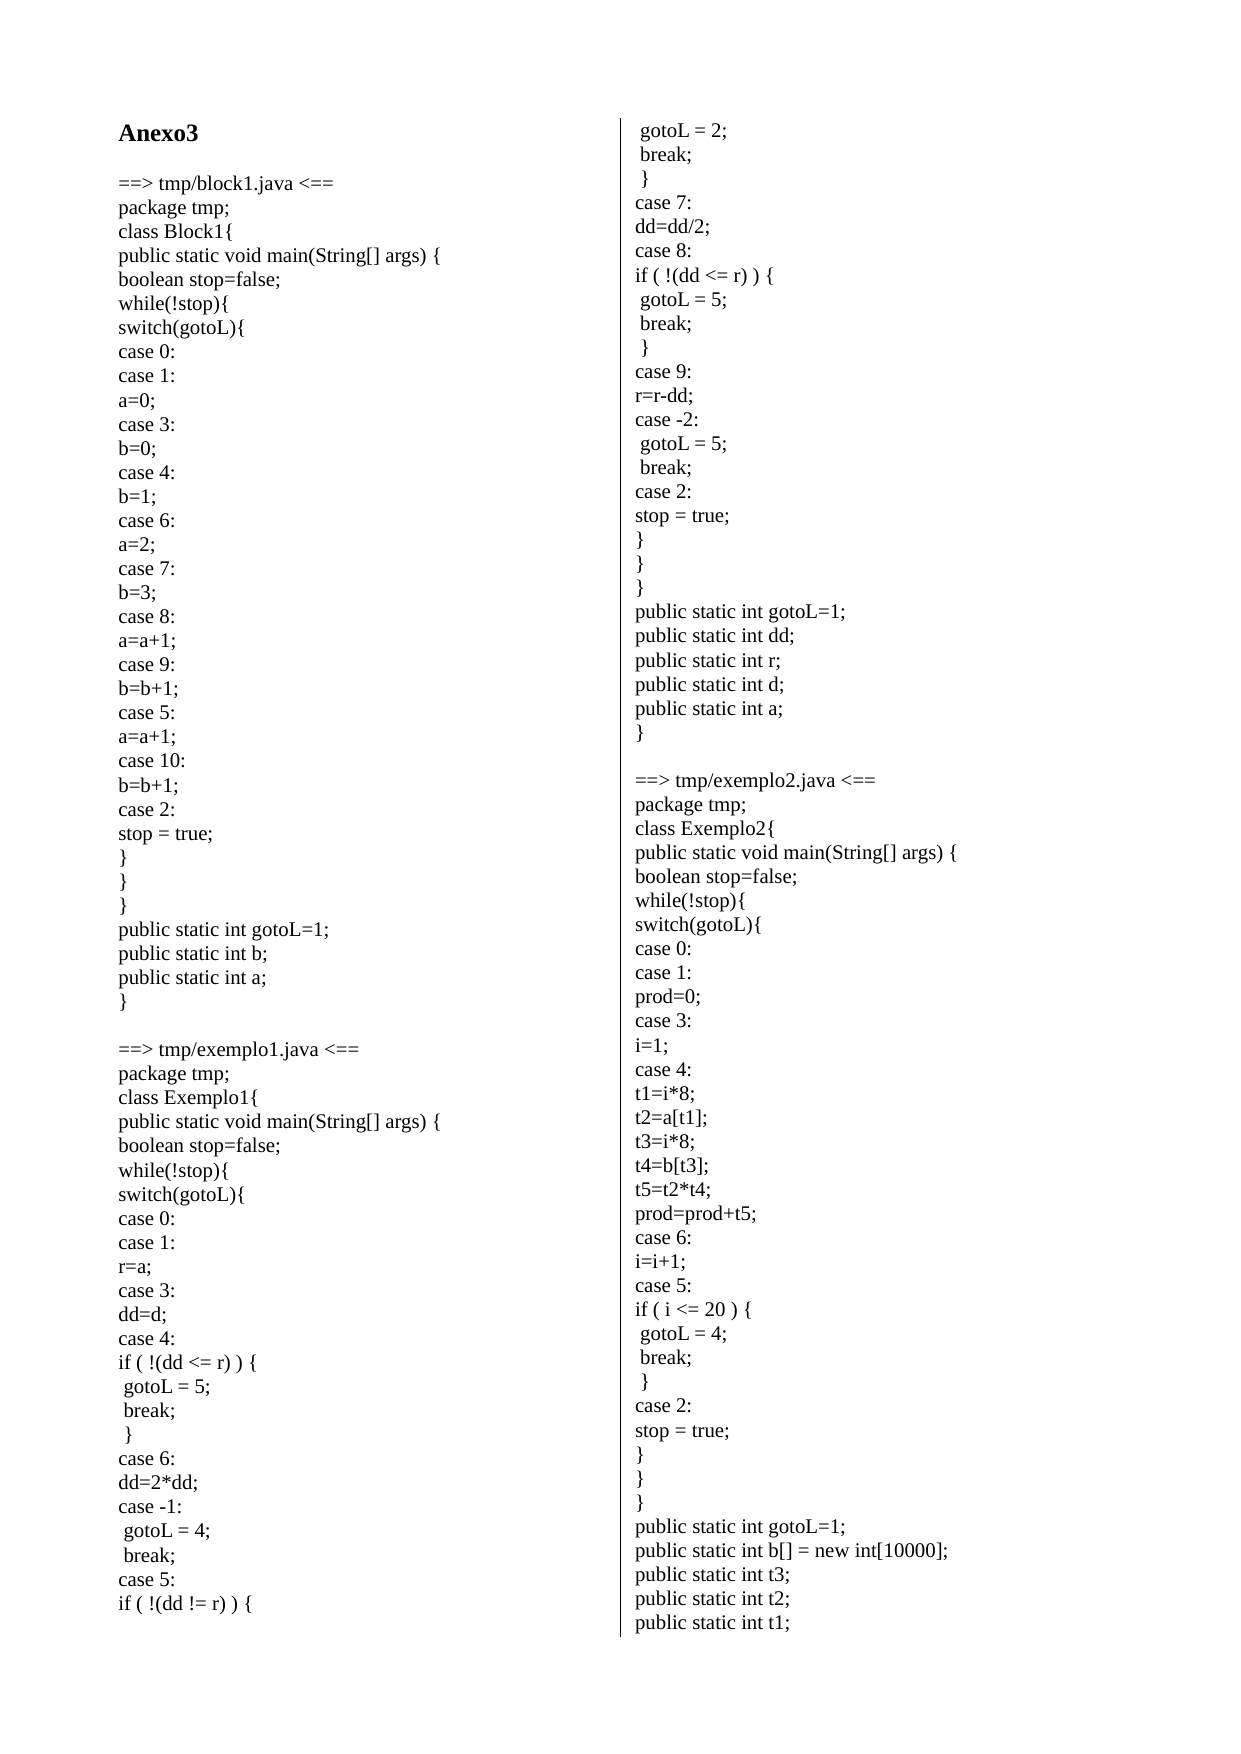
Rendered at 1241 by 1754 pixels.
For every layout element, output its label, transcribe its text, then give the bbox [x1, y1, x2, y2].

text case 4: [635, 1057, 1122, 1081]
text while(!stop){ [118, 291, 605, 315]
text case 3: [635, 1008, 1122, 1032]
text boolean stop=false; [118, 1133, 605, 1157]
text t5=t2*t4; [635, 1177, 1122, 1201]
text while(!stop){ [118, 1157, 605, 1182]
text if ( !(dd <= r) ) { [118, 1350, 605, 1374]
text t3=i*8; [635, 1129, 1122, 1153]
text public static int gotoL=1; [118, 917, 605, 941]
text i=i+1; [635, 1249, 1122, 1273]
text if ( i <= 20 ) { [635, 1297, 1122, 1321]
text case 2: [635, 1393, 1122, 1417]
text } [118, 845, 605, 869]
text } [635, 527, 1122, 551]
text if ( !(dd <= r) ) { [635, 262, 1122, 287]
text stop = true; [635, 1417, 1122, 1442]
text public static void main(String[] args) { [635, 840, 1122, 864]
text package tmp; [118, 1061, 605, 1085]
text stop = true; [635, 503, 1122, 527]
text } [118, 869, 605, 893]
text case 6: [118, 508, 605, 532]
text prod=prod+t5; [635, 1201, 1122, 1225]
text b=b+1; [118, 772, 605, 797]
text gotoL = 5; [635, 431, 1122, 455]
text } [635, 1442, 1122, 1466]
text break; [635, 142, 1122, 166]
text a=a+1; [118, 724, 605, 748]
text public static int a; [118, 965, 605, 989]
text case 6: [118, 1446, 605, 1470]
text r=r-dd; [635, 383, 1122, 407]
text } [635, 1369, 1122, 1393]
text switch(gotoL){ [118, 1182, 605, 1206]
text r=a; [118, 1254, 605, 1278]
text a=a+1; [118, 628, 605, 652]
text case 7: [118, 556, 605, 580]
text dd=d; [118, 1302, 605, 1326]
text public static int r; [635, 647, 1122, 672]
text class Exemplo1{ [118, 1085, 605, 1109]
text gotoL = 4; [635, 1321, 1122, 1345]
text ==> tmp/exemplo2.java <== [635, 768, 1122, 792]
text i=1; [635, 1032, 1122, 1057]
text public static int a; [635, 696, 1122, 720]
text } [635, 1466, 1122, 1490]
text gotoL = 5; [635, 287, 1122, 311]
text t1=i*8; [635, 1081, 1122, 1105]
text class Exemplo2{ [635, 816, 1122, 840]
text ==> tmp/block1.java <== [118, 171, 605, 195]
text package tmp; [635, 792, 1122, 816]
text } [118, 1422, 605, 1446]
text public static void main(String[] args) { [118, 1109, 605, 1133]
text stop = true; [118, 821, 605, 845]
text public static int dd; [635, 623, 1122, 647]
text case 1: [635, 960, 1122, 984]
text dd=2*dd; [118, 1470, 605, 1494]
text case 7: [635, 190, 1122, 214]
text case 1: [118, 1230, 605, 1254]
text case -1: [118, 1494, 605, 1518]
text public static int b; [118, 941, 605, 965]
text package tmp; [118, 195, 605, 219]
text a=2; [118, 532, 605, 556]
text if ( !(dd != r) ) { [118, 1591, 605, 1615]
text case 4: [118, 460, 605, 484]
text case 0: [118, 339, 605, 363]
text case 3: [118, 1278, 605, 1302]
text prod=0; [635, 984, 1122, 1008]
text } [118, 893, 605, 917]
text public static int gotoL=1; [635, 1514, 1122, 1538]
text boolean stop=false; [118, 267, 605, 291]
text public static int t1; [635, 1610, 1122, 1634]
text public static void main(String[] args) { [118, 243, 605, 267]
text case 4: [118, 1326, 605, 1350]
text } [635, 166, 1122, 190]
text case 9: [118, 652, 605, 676]
text case 5: [118, 1567, 605, 1591]
text boolean stop=false; [635, 864, 1122, 888]
text case 0: [635, 936, 1122, 960]
text break; [635, 311, 1122, 335]
text } [635, 575, 1122, 599]
text switch(gotoL){ [118, 315, 605, 339]
text Anexo3 [118, 118, 605, 147]
text t2=a[t1]; [635, 1105, 1122, 1129]
text b=1; [118, 484, 605, 508]
text } [118, 989, 605, 1013]
text gotoL = 2; [635, 118, 1122, 142]
text case 1: [118, 363, 605, 387]
text break; [118, 1542, 605, 1567]
text break; [118, 1398, 605, 1422]
text } [635, 551, 1122, 575]
text dd=dd/2; [635, 214, 1122, 238]
text case 5: [118, 700, 605, 724]
text public static int gotoL=1; [635, 599, 1122, 623]
text break; [635, 1345, 1122, 1369]
text while(!stop){ [635, 888, 1122, 912]
text public static int t2; [635, 1586, 1122, 1610]
text case 3: [118, 412, 605, 436]
text } [635, 1490, 1122, 1514]
text case 5: [635, 1273, 1122, 1297]
text switch(gotoL){ [635, 912, 1122, 936]
text public static int d; [635, 672, 1122, 696]
text gotoL = 4; [118, 1518, 605, 1542]
text class Block1{ [118, 219, 605, 243]
text a=0; [118, 387, 605, 412]
text b=b+1; [118, 676, 605, 700]
text case 0: [118, 1206, 605, 1230]
text case -2: [635, 407, 1122, 431]
text b=0; [118, 436, 605, 460]
text public static int t3; [635, 1562, 1122, 1586]
text ==> tmp/exemplo1.java <== [118, 1037, 605, 1061]
text public static int b[] = new int[10000]; [635, 1538, 1122, 1562]
text case 2: [118, 797, 605, 821]
text case 8: [118, 604, 605, 628]
text case 9: [635, 359, 1122, 383]
text } [635, 720, 1122, 744]
text gotoL = 5; [118, 1374, 605, 1398]
text break; [635, 455, 1122, 479]
text case 2: [635, 479, 1122, 503]
text t4=b[t3]; [635, 1153, 1122, 1177]
text } [635, 335, 1122, 359]
text b=3; [118, 580, 605, 604]
text case 8: [635, 238, 1122, 262]
text case 6: [635, 1225, 1122, 1249]
text case 10: [118, 748, 605, 772]
